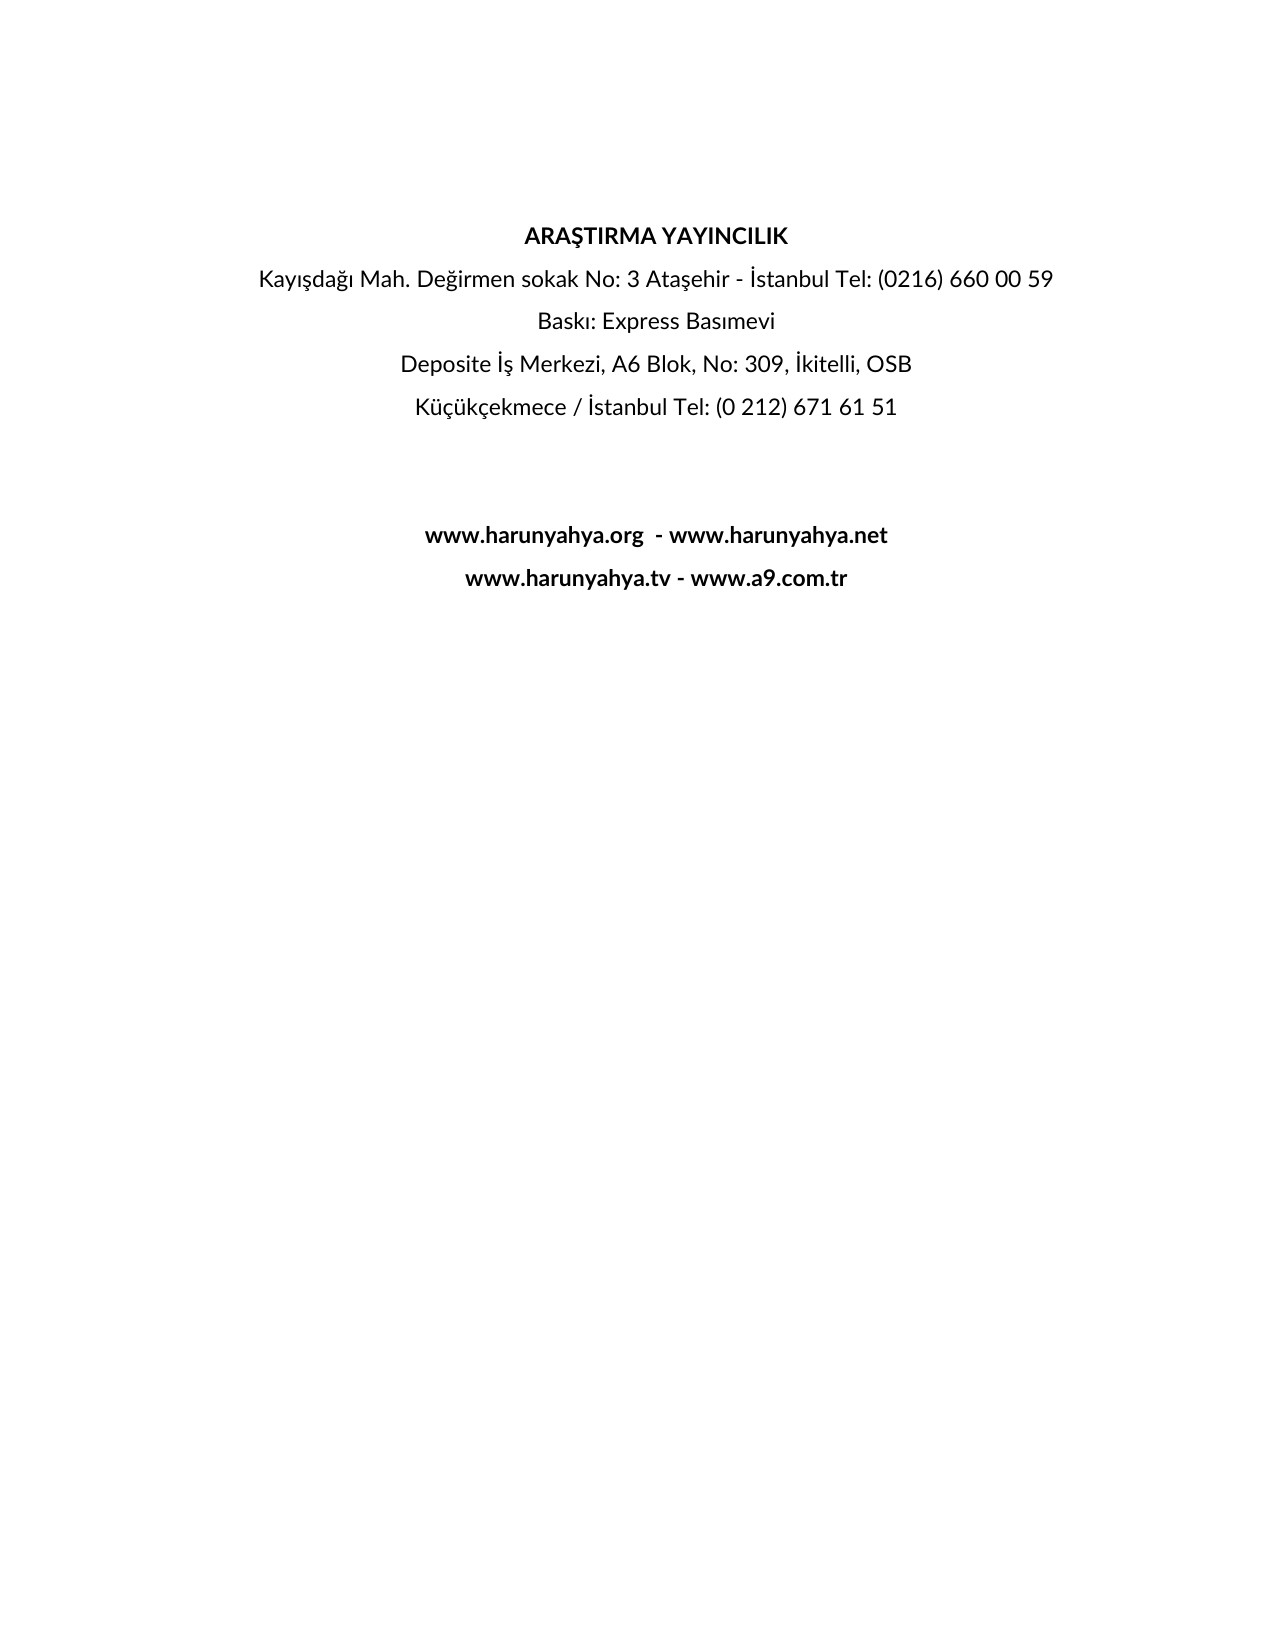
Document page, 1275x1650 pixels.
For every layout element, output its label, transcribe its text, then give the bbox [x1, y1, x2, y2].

text ARAŞTIRMA YAYINCILIK [75, 222, 1200, 249]
text Küçükçekmece / İstanbul Tel: (0 212) 671 61 51 [75, 392, 1200, 420]
text Deposite İş Merkezi, A6 Blok, No: 309, İkitelli, OSB [75, 350, 1200, 377]
text www.harunyahya.org - www.harunyahya.net [75, 521, 1200, 548]
text Baskı: Express Basımevi [75, 307, 1200, 334]
text Kayışdağı Mah. Değirmen sokak No: 3 Ataşehir - İstanbul Tel: (0216) 660 00 59 [75, 264, 1200, 292]
text www.harunyahya.tv - www.a9.com.tr [75, 563, 1200, 591]
